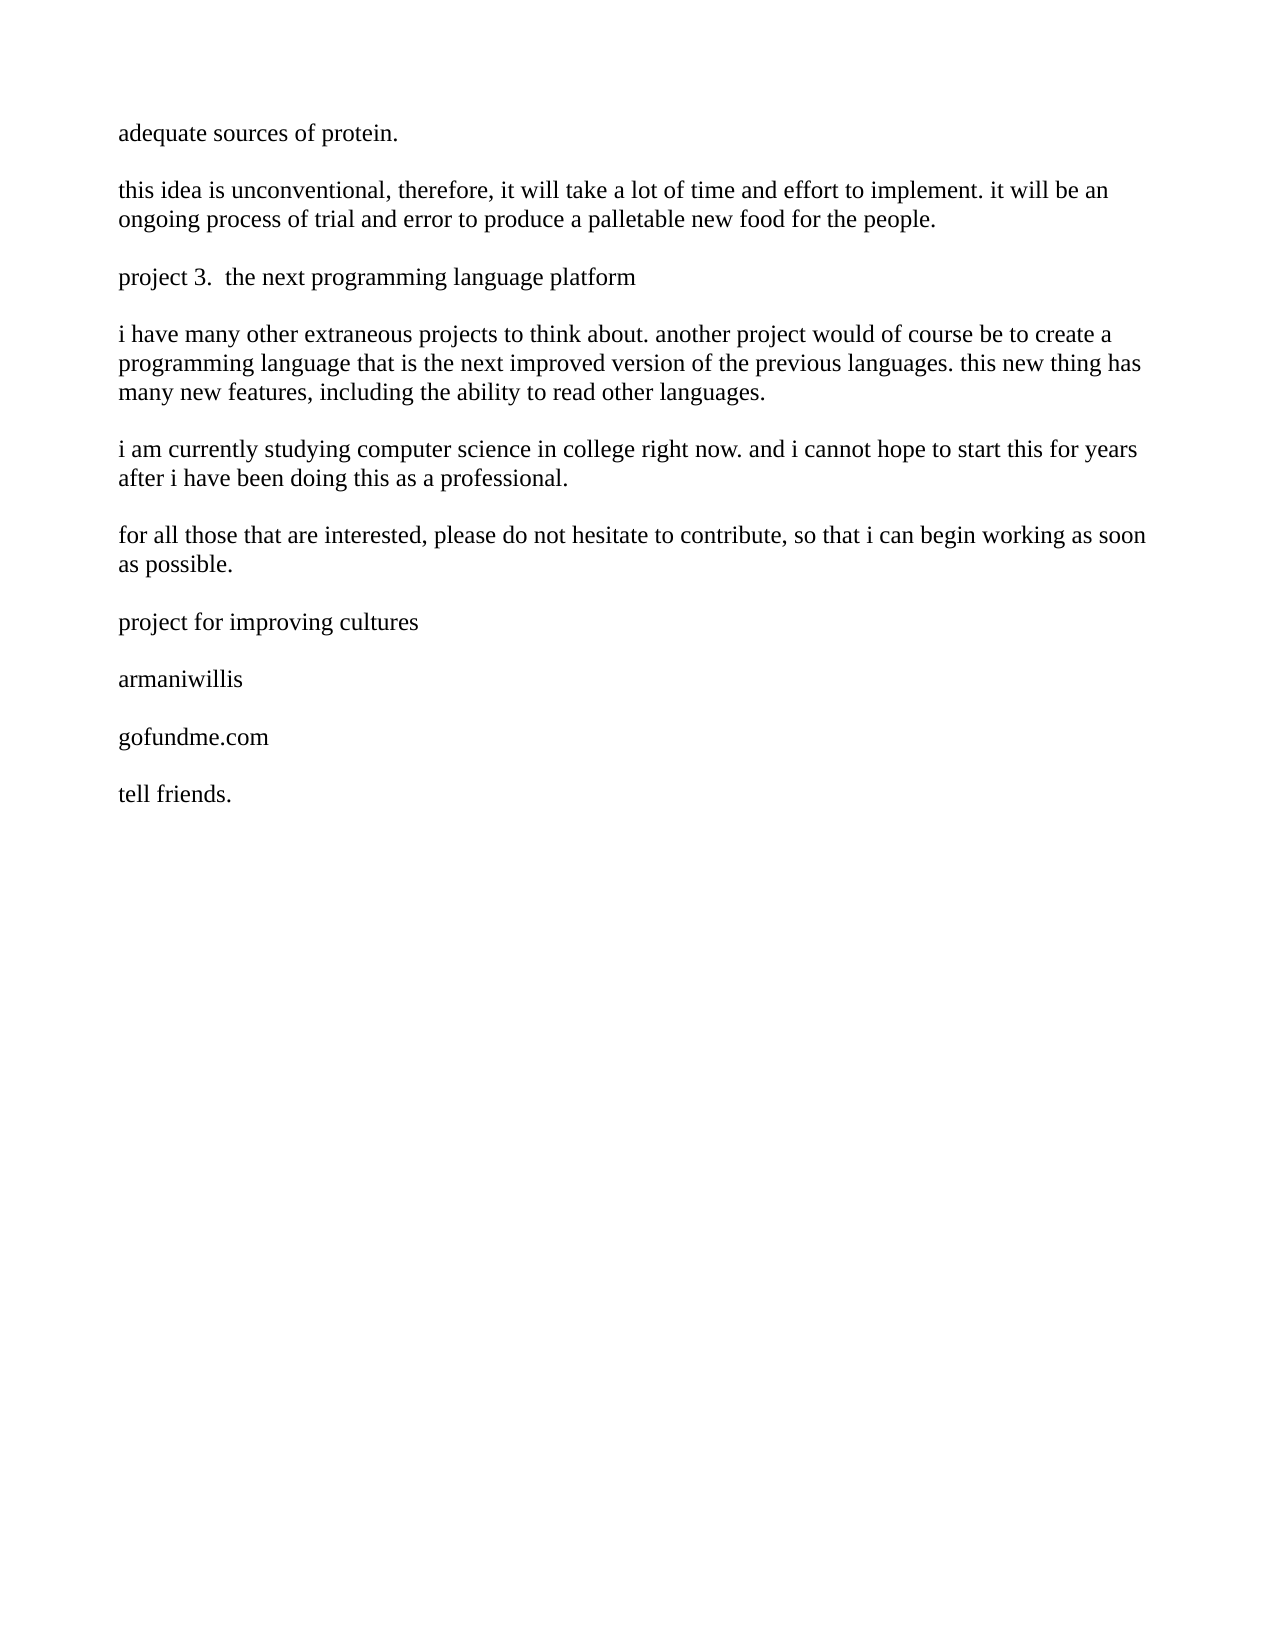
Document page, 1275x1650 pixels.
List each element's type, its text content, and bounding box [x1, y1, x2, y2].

text gofundme.com [118, 722, 1157, 751]
text for all those that are interested, please do not hesitate to contribute, so that i can begin working as soon as possible. [118, 521, 1157, 578]
text armaniwillis [118, 664, 1157, 693]
text this idea is unconventional, therefore, it will take a lot of time and effort to implement. it will be an ongoing process of trial and error to produce a palletable new food for the people. [118, 176, 1157, 233]
text project 3. the next programming language platform [118, 262, 1157, 291]
text project for improving cultures [118, 607, 1157, 636]
text i am currently studying computer science in college right now. and i cannot hope to start this for years after i have been doing this as a professional. [118, 434, 1157, 492]
text i have many other extraneous projects to think about. another project would of course be to create a programming language that is the next improved version of the previous languages. this new thing has many new features, including the ability to read other languages. [118, 319, 1157, 406]
text tell friends. [118, 779, 1157, 808]
text adequate sources of protein. [118, 118, 1157, 147]
